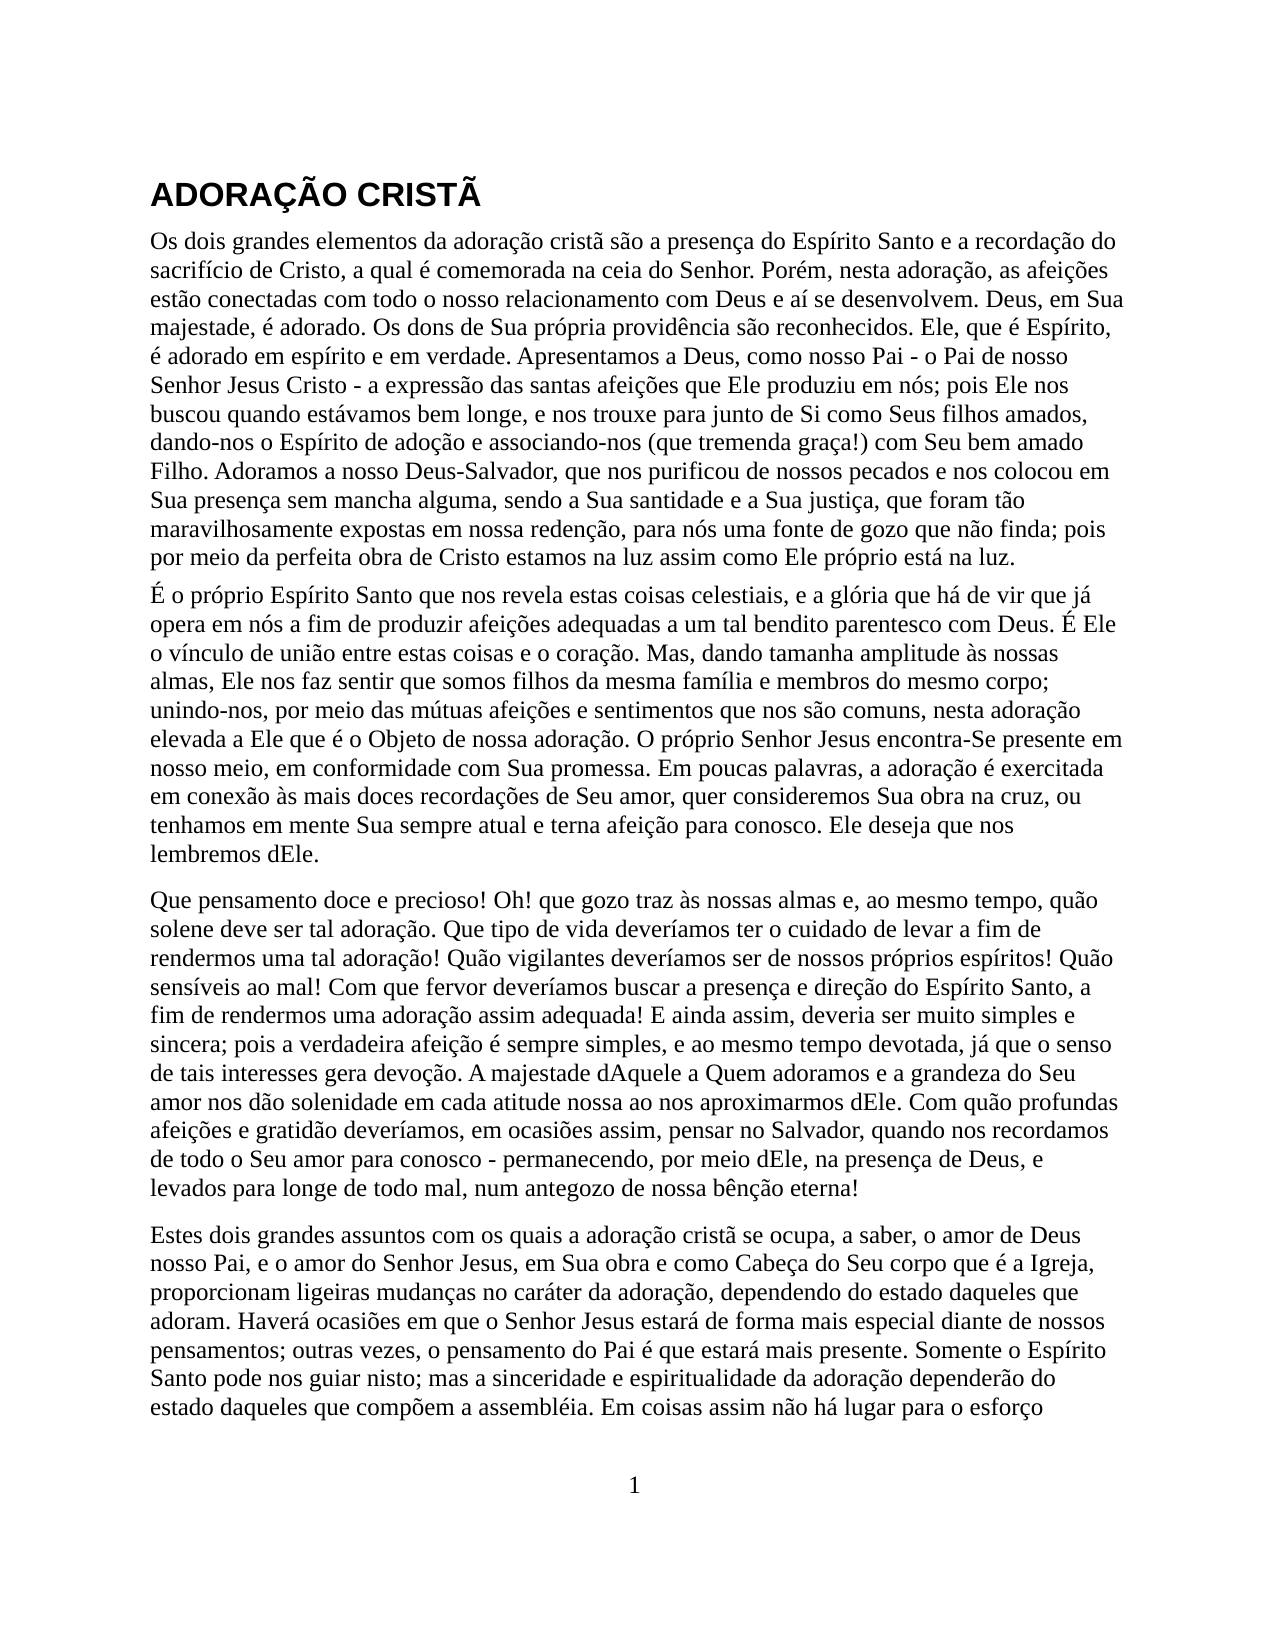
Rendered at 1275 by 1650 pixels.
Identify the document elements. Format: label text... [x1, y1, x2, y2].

subtitle ADORAÇÃO CRISTÃ [150, 175, 1125, 214]
text Que pensamento doce e precioso! Oh! que gozo traz às nossas almas e, ao mesmo tempo, quão solene deve ser tal adoração. Que tipo de vida deveríamos ter o cuidado de levar a fim de rendermos uma tal adoração! Quão vigilantes deveríamos ser de nossos próprios espíritos! Quão sensíveis ao mal! Com que fervor deveríamos buscar a presença e direção do Espírito Santo, a fim de rendermos uma adoração assim adequada! E ainda assim, deveria ser muito simples e sincera; pois a verdadeira afeição é sempre simples, e ao mesmo tempo devotada, já que o senso de tais interesses gera devoção. A majestade dAquele a Quem adoramos e a grandeza do Seu amor nos dão solenidade em cada atitude nossa ao nos aproximarmos dEle. Com quão profundas afeições e gratidão deveríamos, em ocasiões assim, pensar no Salvador, quando nos recordamos de todo o Seu amor para conosco - permanecendo, por meio dEle, na presença de Deus, e levados para longe de todo mal, num antegozo de nossa bênção eterna! [150, 886, 1125, 1202]
text Estes dois grandes assuntos com os quais a adoração cristã se ocupa, a saber, o amor de Deus nosso Pai, e o amor do Senhor Jesus, em Sua obra e como Cabeça do Seu corpo que é a Igreja, proporcionam ligeiras mudanças no caráter da adoração, dependendo do estado daqueles que adoram. Haverá ocasiões em que o Senhor Jesus estará de forma mais especial diante de nossos pensamentos; outras vezes, o pensamento do Pai é que estará mais presente. Somente o Espírito Santo pode nos guiar nisto; mas a sinceridade e espiritualidade da adoração dependerão do estado daqueles que compõem a assembléia. Em coisas assim não há lugar para o esforço [150, 1220, 1125, 1421]
text É o próprio Espírito Santo que nos revela estas coisas celestiais, e a glória que há de vir que já opera em nós a fim de produzir afeições adequadas a um tal bendito parentesco com Deus. É Ele o vínculo de união entre estas coisas e o coração. Mas, dando tamanha amplitude às nossas almas, Ele nos faz sentir que somos filhos da mesma família e membros do mesmo corpo; unindo-nos, por meio das mútuas afeições e sentimentos que nos são comuns, nesta adoração elevada a Ele que é o Objeto de nossa adoração. O próprio Senhor Jesus encontra-Se presente em nosso meio, em conformidade com Sua promessa. Em poucas palavras, a adoração é exercitada em conexão às mais doces recordações de Seu amor, quer consideremos Sua obra na cruz, ou tenhamos em mente Sua sempre atual e terna afeição para conosco. Ele deseja que nos lembremos dEle. [150, 580, 1125, 868]
text Os dois grandes elementos da adoração cristã são a presença do Espírito Santo e a recordação do sacrifício de Cristo, a qual é comemorada na ceia do Senhor. Porém, nesta adoração, as afeições estão conectadas com todo o nosso relacionamento com Deus e aí se desenvolvem. Deus, em Sua majestade, é adorado. Os dons de Sua própria providência são reconhecidos. Ele, que é Espírito, é adorado em espírito e em verdade. Apresentamos a Deus, como nosso Pai - o Pai de nosso Senhor Jesus Cristo - a expressão das santas afeições que Ele produziu em nós; pois Ele nos buscou quando estávamos bem longe, e nos trouxe para junto de Si como Seus filhos amados, dando-nos o Espírito de adoção e associando-nos (que tremenda graça!) com Seu bem amado Filho. Adoramos a nosso Deus-Salvador, que nos purificou de nossos pecados e nos colocou em Sua presença sem mancha alguma, sendo a Sua santidade e a Sua justiça, que foram tão maravilhosamente expostas em nossa redenção, para nós uma fonte de gozo que não finda; pois por meio da perfeita obra de Cristo estamos na luz assim como Ele próprio está na luz. [150, 226, 1125, 571]
